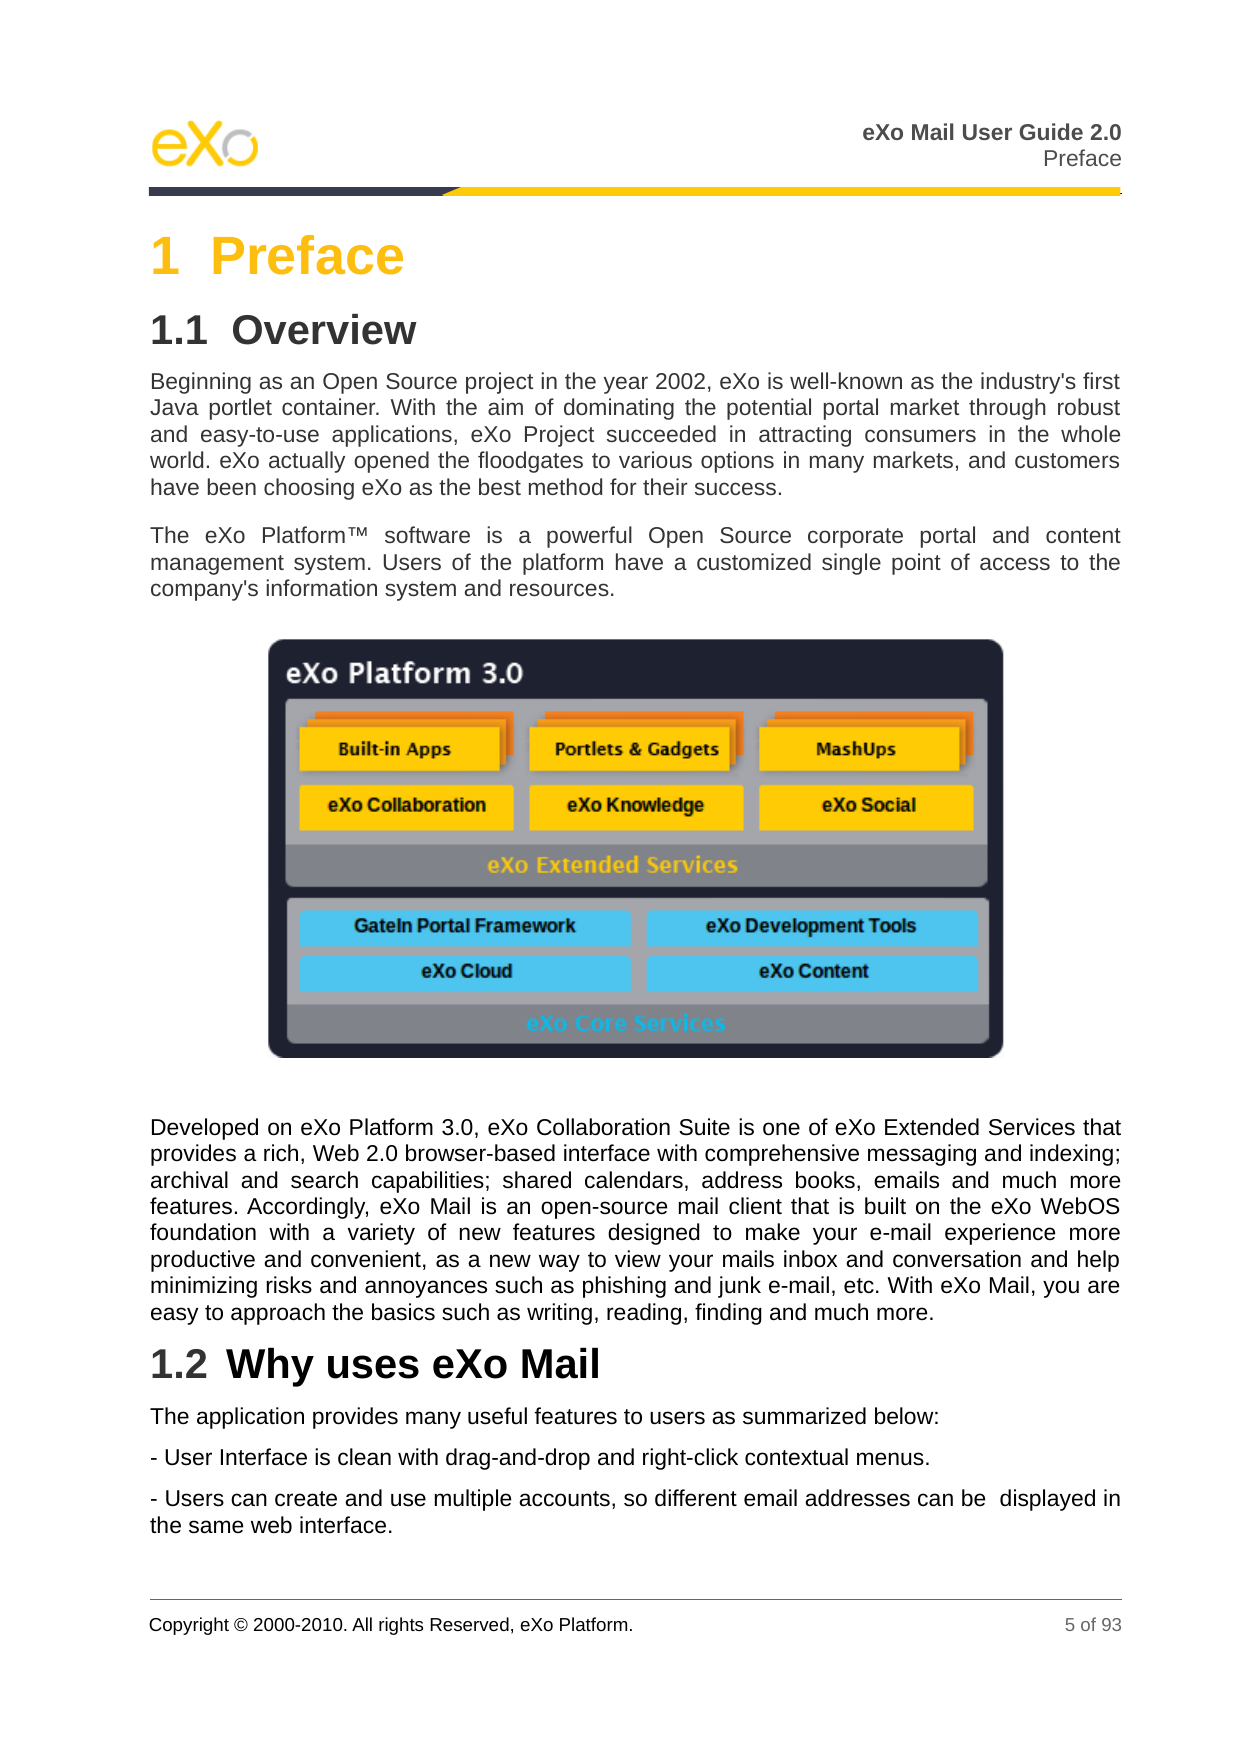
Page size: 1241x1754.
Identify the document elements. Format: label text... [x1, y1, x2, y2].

text Beginning as an Open Source project in the year 2002, eXo is well-known as the industry's first Java portlet container. With the aim of dominating the potential portal market through robust and easy-to-use applications, eXo Project succeeded in attracting consumers in the whole world. eXo actually opened the floodgates to various options in many markets, and customers have been choosing eXo as the best method for their success. [150, 368, 1122, 500]
subtitle Overview [150, 305, 1122, 353]
picture [148, 187, 1121, 196]
text The eXo Platform™ software is a powerful Open Source corporate portal and content management system. Users of the platform have a customized single point of access to the company's information system and resources. [150, 522, 1122, 601]
text - User Interface is clean with drag-and-drop and right-click contextual menus. [150, 1444, 1122, 1470]
text Developed on eXo Platform 3.0, eXo Collaboration Suite is one of eXo Extended Services that provides a rich, Web 2.0 browser-based interface with comprehensive messaging and indexing; archival and search capabilities; shared calendars, address books, emails and much more features. Accordingly, eXo Mail is an open-source mail client that is built on the eXo WebOS foundation with a variety of new features designed to make your e-mail experience more productive and convenient, as a new way to view your mails inbox and conversation and help minimizing risks and annoyances such as phishing and junk e-mail, etc. With eXo Mail, you are easy to approach the basics such as writing, reading, finding and much more. [150, 1114, 1122, 1325]
subtitle Why uses eXo Mail [150, 1340, 1122, 1388]
picture [152, 120, 259, 167]
text The application provides many useful features to users as summarized below: [150, 1403, 1122, 1429]
picture [267, 638, 1005, 1058]
subtitle Preface [150, 223, 1122, 286]
text - Users can create and use multiple accounts, so different email addresses can be displayed in the same web interface. [150, 1485, 1122, 1538]
